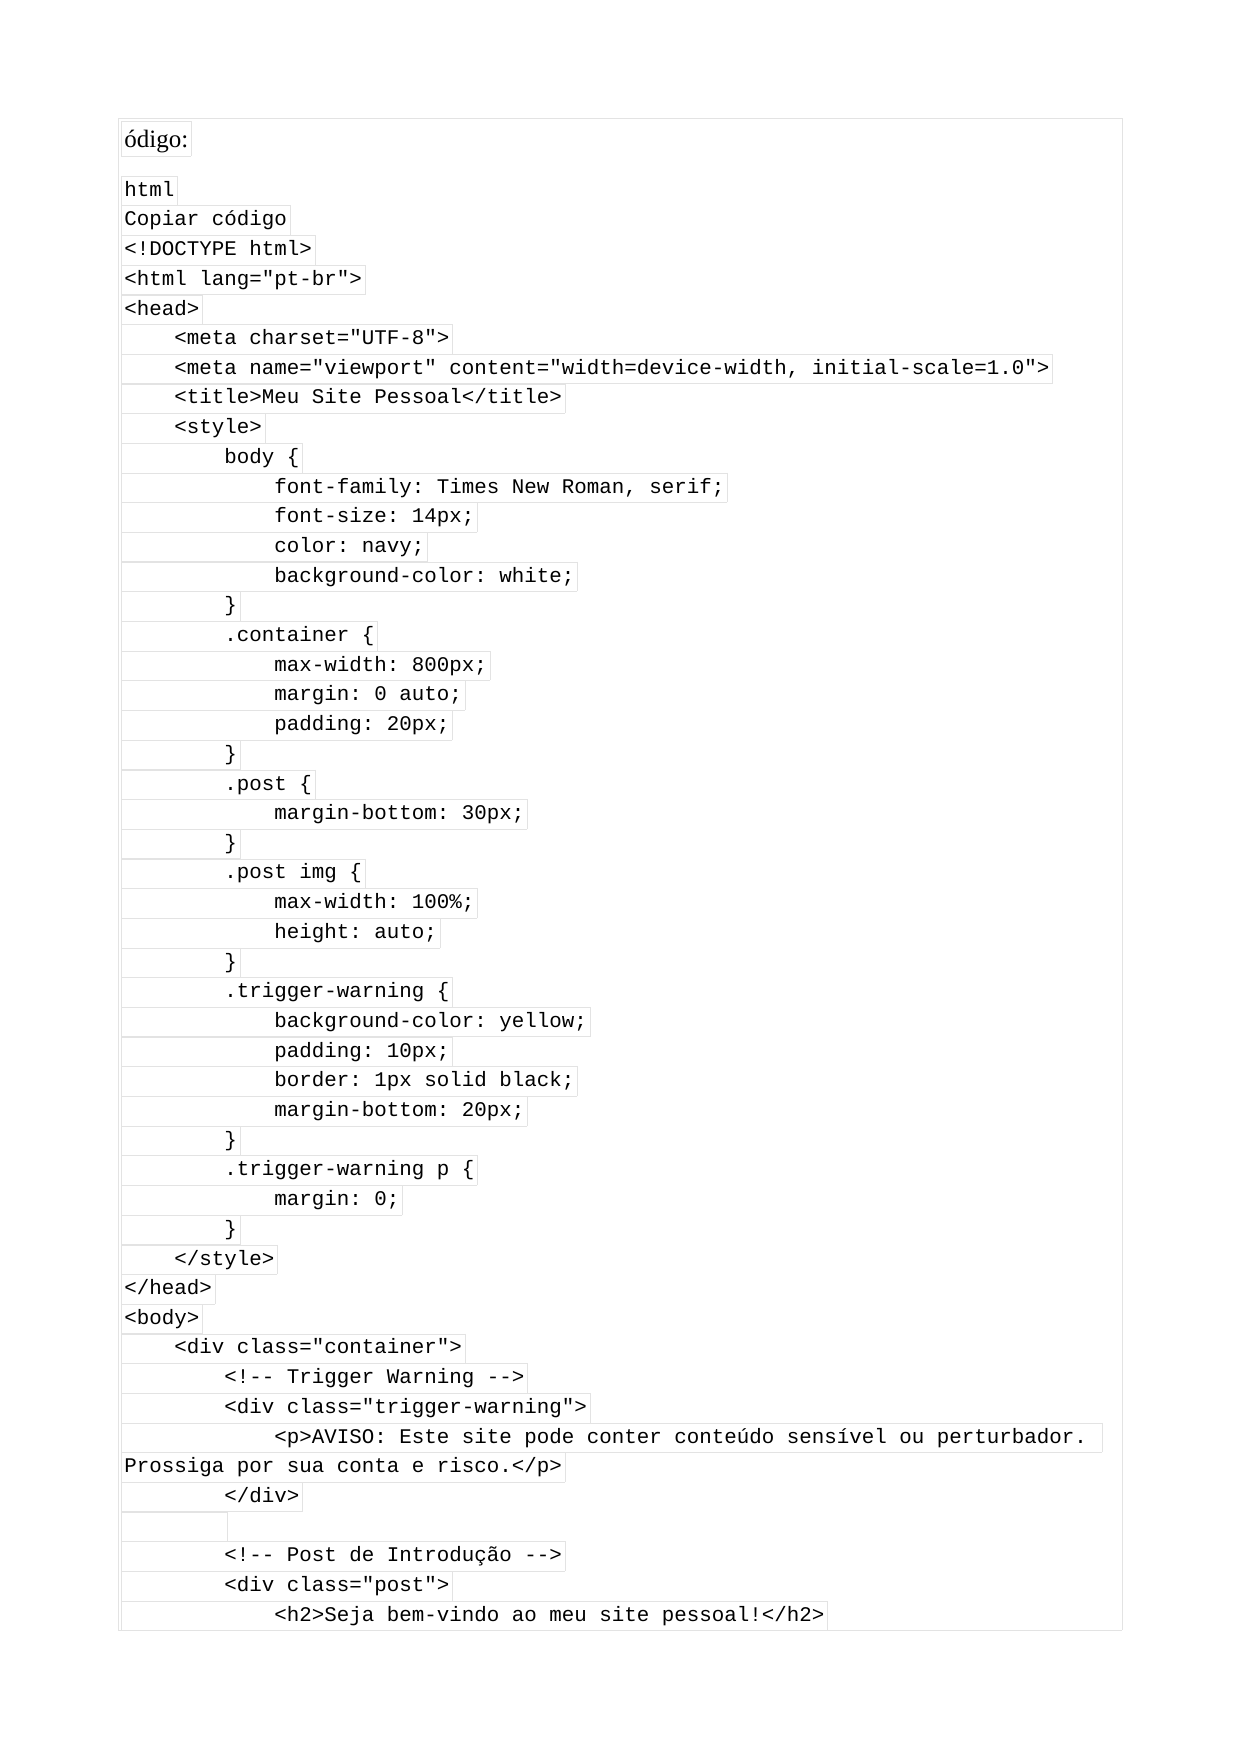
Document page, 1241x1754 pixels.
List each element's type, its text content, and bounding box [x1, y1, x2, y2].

text <html lang="pt-br"> [316, 262, 1122, 291]
text Copiar código [178, 202, 1122, 232]
text .post { [241, 766, 1122, 796]
text <html lang="pt-br"> [122, 266, 365, 291]
text <body> [122, 1301, 1122, 1331]
text font-family: Times New Roman, serif; [303, 469, 1122, 499]
text background-color: white; [122, 563, 577, 588]
text <div class="container"> [122, 1335, 465, 1360]
text [241, 737, 1122, 766]
text <meta name="viewport" content="width=device-width, initial-scale=1.0"> [122, 355, 1052, 381]
text .container { [241, 618, 1122, 648]
text max-width: 100%; [122, 889, 477, 915]
text body { [266, 440, 1122, 469]
text Copiar código [122, 206, 290, 232]
text .post img { [122, 860, 365, 885]
text <meta name="viewport" content="width=device-width, initial-scale=1.0"> [453, 351, 1122, 381]
text <title>Meu Site Pessoal</title> [122, 385, 565, 410]
text <meta charset="UTF-8"> [203, 321, 1122, 351]
text <!DOCTYPE html> [122, 236, 315, 262]
text max-width: 800px; [378, 648, 1122, 677]
text <head> [122, 296, 202, 321]
text [441, 915, 1122, 944]
text [203, 291, 1122, 321]
text color: navy; [122, 533, 427, 559]
text <!-- Post de Introdução --> [228, 1538, 1122, 1568]
text <h2>Seja bem-vindo ao meu site pessoal!</h2> [122, 1602, 827, 1630]
text <div class="trigger-warning"> [528, 1390, 1122, 1419]
text <style> [122, 410, 1122, 440]
text margin: 0 auto; [122, 677, 1122, 707]
text } [122, 944, 1122, 974]
text [241, 1212, 1122, 1241]
text margin-bottom: 20px; [122, 1097, 527, 1123]
text <div class="post"> [122, 1568, 1122, 1598]
text .post img { [241, 856, 1122, 885]
text .trigger-warning p { [122, 1156, 477, 1182]
text border: 1px solid black; [453, 1063, 1122, 1093]
text .container { [122, 622, 377, 648]
text <!-- Post de Introdução --> [122, 1542, 565, 1568]
text } [122, 741, 240, 766]
text [241, 826, 1122, 856]
text .post { [122, 771, 315, 796]
text margin: 0; [122, 1186, 402, 1212]
text <!DOCTYPE html> [291, 232, 1122, 262]
text } [122, 1216, 240, 1241]
text </style> [241, 1241, 1122, 1271]
text <p>AVISO: Este site pode conter conteúdo sensível ou perturbador. Prossiga por sua conta e risco.</p> [566, 1419, 1122, 1479]
text background-color: white; [428, 559, 1122, 588]
text [566, 381, 1122, 410]
text .trigger-warning p { [241, 1152, 1122, 1182]
text [241, 1123, 1122, 1152]
text <meta charset="UTF-8"> [122, 325, 452, 351]
text } [122, 830, 240, 856]
text max-width: 800px; [122, 652, 490, 677]
text padding: 10px; [122, 1038, 452, 1063]
text [528, 1093, 1122, 1123]
text background-color: yellow; [122, 1008, 590, 1034]
text padding: 20px; [122, 707, 1122, 737]
text [453, 1034, 1122, 1063]
text font-family: Times New Roman, serif; [122, 469, 302, 473]
text margin-bottom: 30px; [316, 796, 1122, 826]
text <!-- Trigger Warning --> [122, 1364, 527, 1390]
text <p>AVISO: Este site pode conter conteúdo sensível ou perturbador. Prossiga por sua conta e risco.</p> [122, 1424, 1102, 1452]
text <!-- Trigger Warning --> [466, 1360, 1122, 1390]
text [478, 499, 1122, 529]
text </head> [122, 1275, 215, 1301]
text </style> [122, 1246, 277, 1271]
text height: auto; [122, 919, 440, 944]
text ódigo: [119, 119, 1122, 156]
text max-width: 100%; [366, 885, 1122, 915]
text .trigger-warning { [241, 974, 1122, 1004]
text </div> [122, 1479, 1122, 1512]
text body { [122, 444, 302, 469]
text <h2>Seja bem-vindo ao meu site pessoal!</h2> [453, 1598, 1122, 1630]
text <div class="trigger-warning"> [122, 1394, 590, 1419]
text [241, 588, 1122, 618]
text html [119, 173, 1122, 202]
text font-size: 14px; [122, 503, 477, 529]
text <div class="container"> [203, 1331, 1122, 1360]
text margin-bottom: 30px; [122, 800, 527, 826]
text .trigger-warning { [122, 978, 452, 1004]
text background-color: yellow; [453, 1004, 1122, 1034]
text font-family: Times New Roman, serif; [122, 474, 727, 499]
text <p>AVISO: Este site pode conter conteúdo sensível ou perturbador. Prossiga por sua conta e risco.</p> [122, 1453, 565, 1479]
text } [122, 1127, 240, 1152]
text [216, 1271, 1122, 1301]
text [403, 1182, 1122, 1212]
text [428, 529, 1122, 559]
text } [122, 592, 240, 618]
text border: 1px solid black; [122, 1067, 577, 1093]
